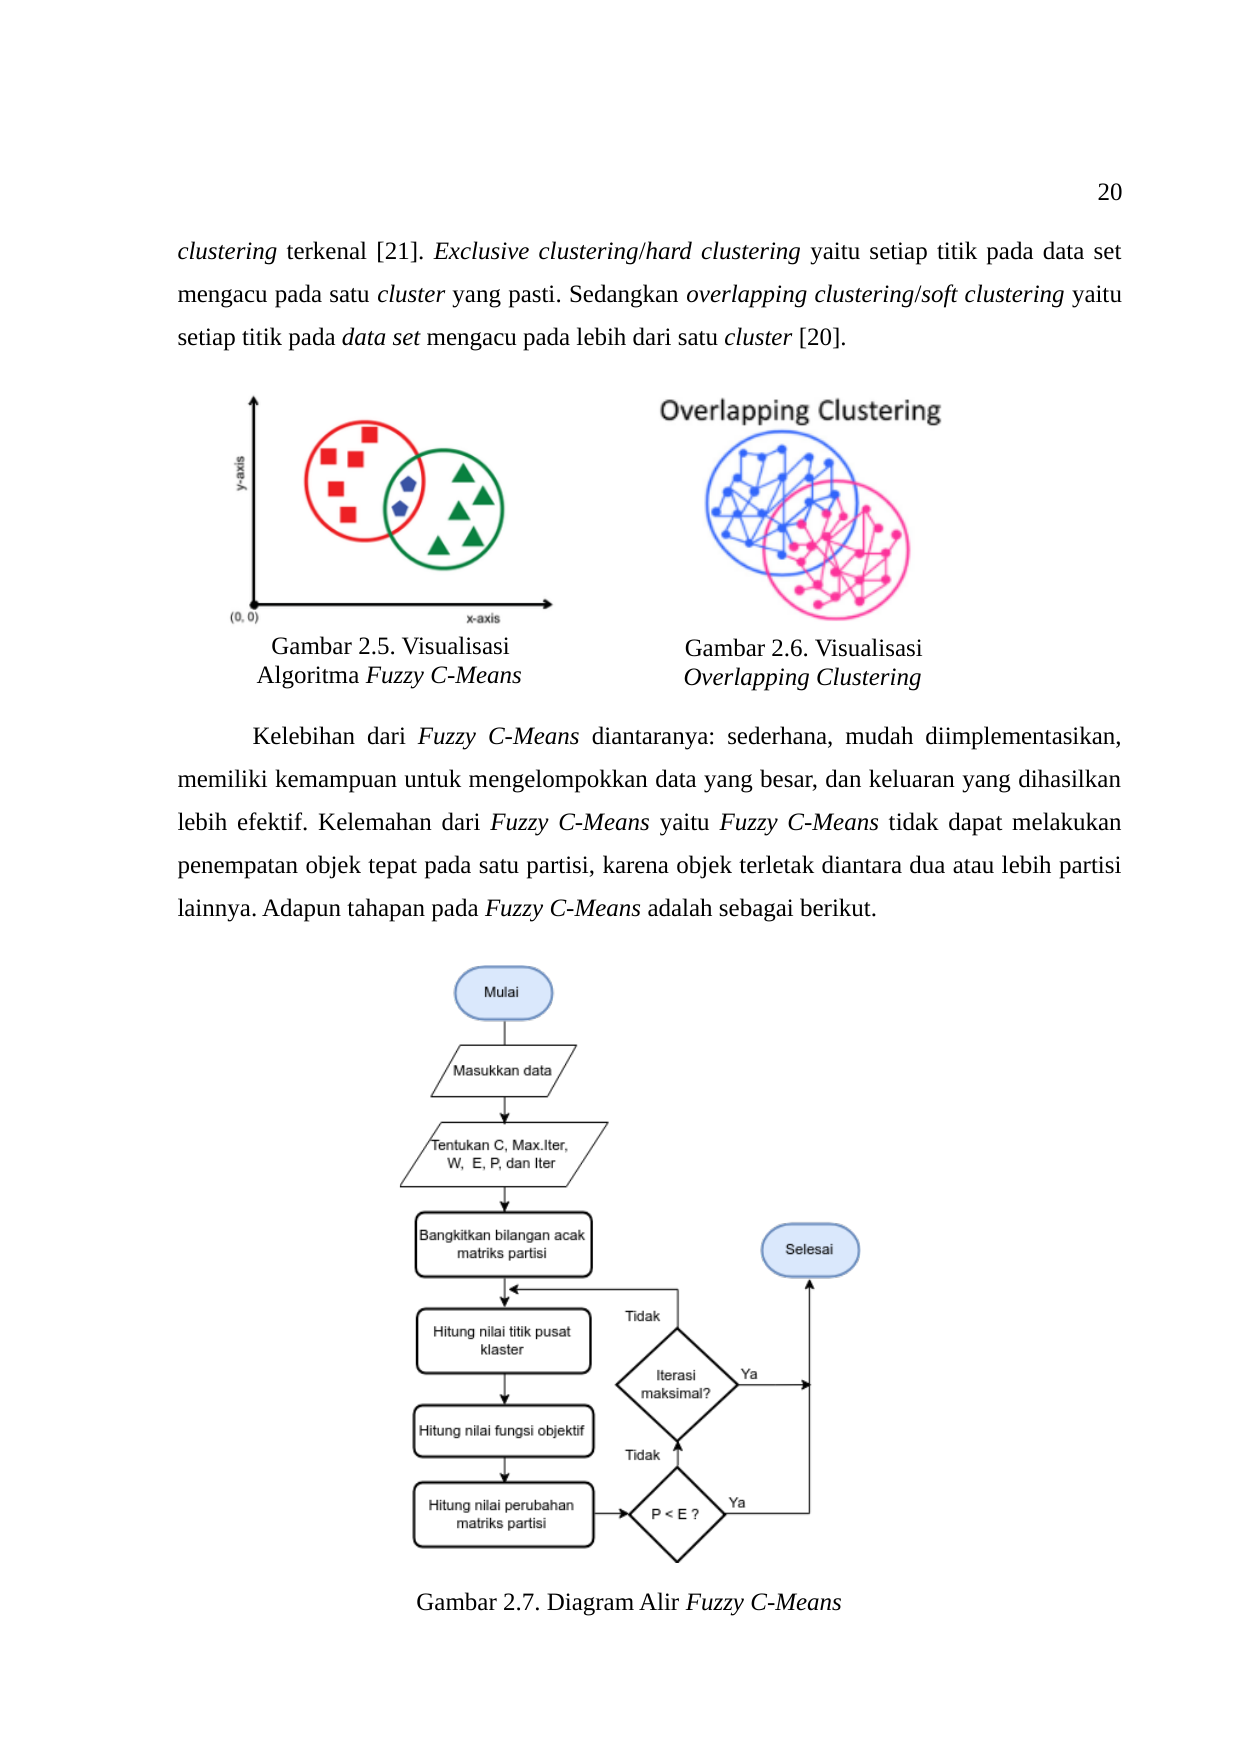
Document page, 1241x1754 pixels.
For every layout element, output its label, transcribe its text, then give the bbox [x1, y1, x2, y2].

picture [399, 965, 861, 1563]
text Gambar 2.5. Visualisasi Algoritma Fuzzy C-Means [225, 632, 556, 689]
text clustering terkenal [21]⁠. Exclusive clustering/hard clustering yaitu setiap titik pada data set mengacu pada satu cluster yang pasti. Sedangkan overlapping clustering/soft clustering yaitu setiap titik pada data set mengacu pada lebih dari satu cluster [20]⁠. [177, 236, 1122, 351]
picture [647, 384, 960, 633]
text Kelebihan dari Fuzzy C-Means diantaranya: sederhana, mudah diimplementasikan, memiliki kemampuan untuk mengelompokkan data yang besar, dan keluaran yang dihasilkan lebih efektif. Kelemahan dari Fuzzy C-Means yaitu Fuzzy C-Means tidak dapat melakukan penempatan objek tepat pada satu partisi, karena objek terletak diantara dua atau lebih partisi lainnya. Adapun tahapan pada Fuzzy C-Means adalah sebagai berikut. [177, 366, 1122, 922]
text Gambar 2.6. Visualisasi Overlapping Clustering [648, 633, 959, 691]
picture [224, 382, 556, 632]
text Gambar 2.7. Diagram Alir Fuzzy C-Means [346, 1587, 915, 1616]
